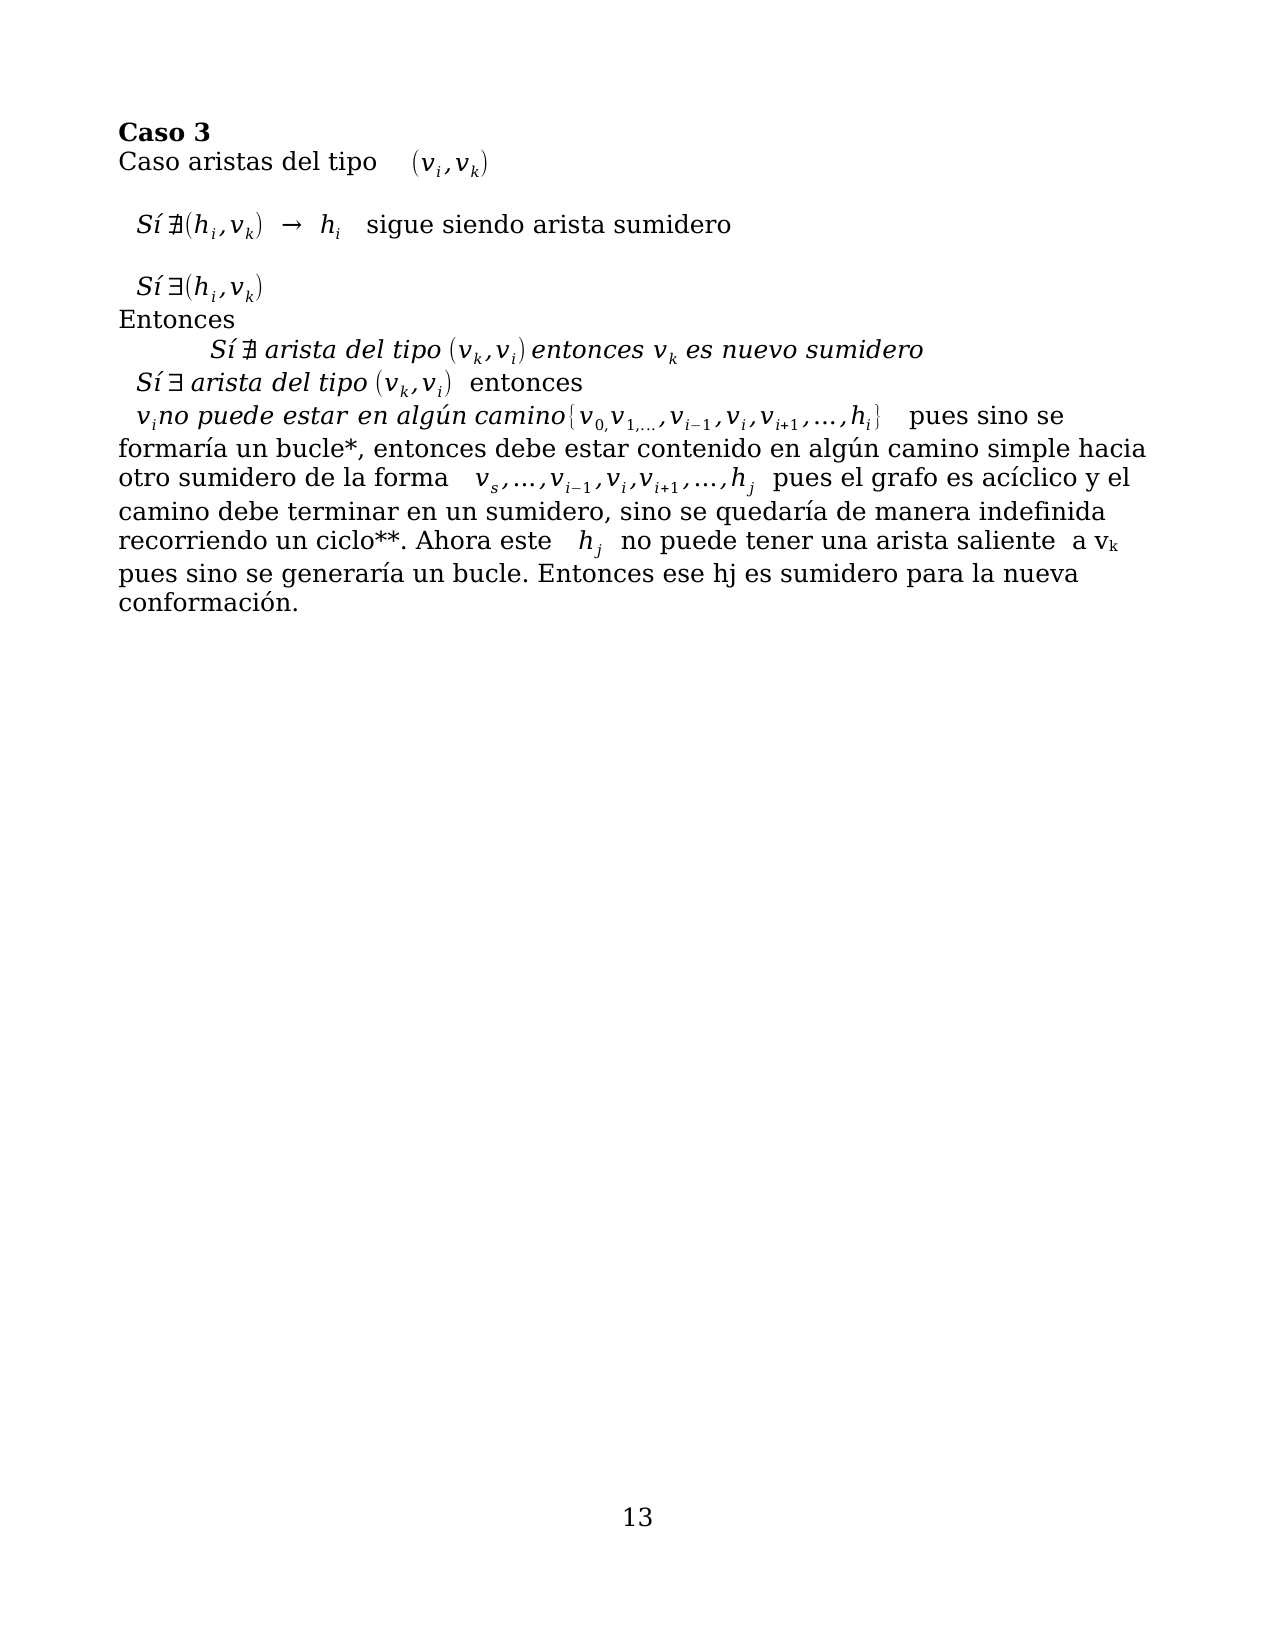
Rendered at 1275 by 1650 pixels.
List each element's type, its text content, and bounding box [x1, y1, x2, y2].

text Caso aristas del tipo [118, 147, 1157, 181]
text Entonces [118, 306, 1157, 335]
text Caso 3 [118, 118, 1157, 147]
text → sigue siendo arista sumidero [118, 210, 1157, 243]
text entonces pues sino se formaría un bucle*, entonces debe estar contenido en algún camino simple hacia otro sumidero de la forma pues el grafo es acíclico y el camino debe terminar en un sumidero, sino se quedaría de manera indefinida recorriendo un ciclo**. Ahora este no puede tener una arista saliente a vk pues sino se generaría un bucle. Entonces ese hj es sumidero para la nueva conformación. [118, 368, 1157, 617]
